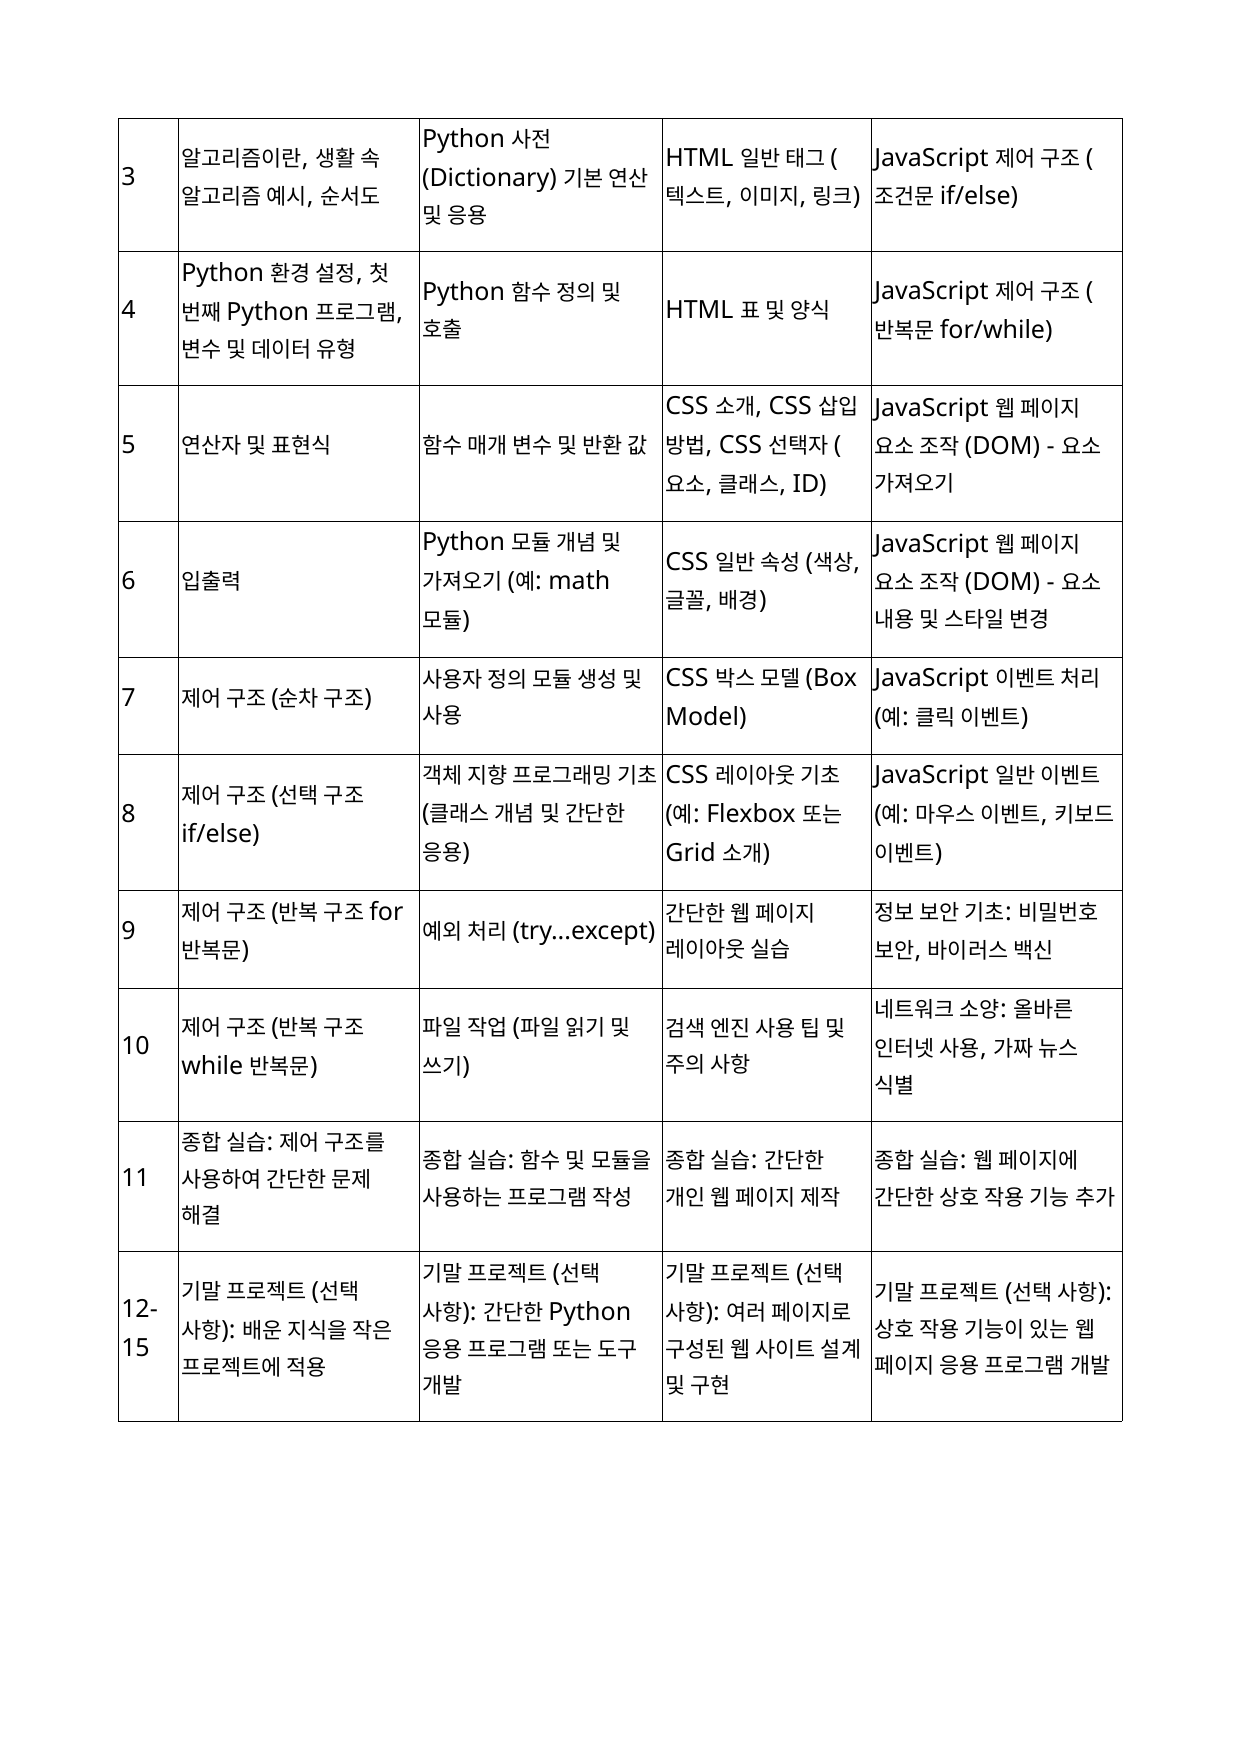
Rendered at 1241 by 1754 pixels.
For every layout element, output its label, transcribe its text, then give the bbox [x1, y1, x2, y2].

table_cell 기말 프로젝트 (선택 사항): 여러 페이지로 구성된 웹 사이트 설계 및 구현 [663, 1252, 871, 1421]
table_cell JavaScript 이벤트 처리 (예: 클릭 이벤트) [872, 658, 1122, 754]
table_cell JavaScript 웹 페이지 요소 조작 (DOM) - 요소 내용 및 스타일 변경 [872, 522, 1122, 657]
table_cell HTML 일반 태그 (텍스트, 이미지, 링크) [663, 119, 871, 251]
table_cell 기말 프로젝트 (선택 사항): 상호 작용 기능이 있는 웹 페이지 응용 프로그램 개발 [872, 1252, 1122, 1421]
table_cell JavaScript 제어 구조 (조건문 if/else) [872, 119, 1122, 251]
table_cell 제어 구조 (반복 구조 for 반복문) [179, 891, 419, 987]
table_cell 12-15 [119, 1252, 178, 1421]
table_cell 종합 실습: 웹 페이지에 간단한 상호 작용 기능 추가 [872, 1122, 1122, 1251]
table_cell CSS 레이아웃 기초 (예: Flexbox 또는 Grid 소개) [663, 755, 871, 890]
table_cell 종합 실습: 함수 및 모듈을 사용하는 프로그램 작성 [420, 1122, 662, 1251]
table_cell 네트워크 소양: 올바른 인터넷 사용, 가짜 뉴스 식별 [872, 989, 1122, 1121]
table_cell CSS 소개, CSS 삽입 방법, CSS 선택자 (요소, 클래스, ID) [663, 386, 871, 521]
table_cell 정보 보안 기초: 비밀번호 보안, 바이러스 백신 [872, 891, 1122, 987]
table_cell Python 모듈 개념 및 가져오기 (예: math 모듈) [420, 522, 662, 657]
table_cell CSS 박스 모델 (Box Model) [663, 658, 871, 754]
table_cell 제어 구조 (순차 구조) [179, 658, 419, 754]
table_cell Python 사전 (Dictionary) 기본 연산 및 응용 [420, 119, 662, 251]
table_cell 제어 구조 (반복 구조 while 반복문) [179, 989, 419, 1121]
table_cell 검색 엔진 사용 팁 및 주의 사항 [663, 989, 871, 1121]
table_cell 7 [119, 658, 178, 754]
table_cell 8 [119, 755, 178, 890]
table_cell JavaScript 일반 이벤트 (예: 마우스 이벤트, 키보드 이벤트) [872, 755, 1122, 890]
table_cell 종합 실습: 간단한 개인 웹 페이지 제작 [663, 1122, 871, 1251]
table_cell 11 [119, 1122, 178, 1251]
table_cell Python 함수 정의 및 호출 [420, 252, 662, 385]
table_cell JavaScript 웹 페이지 요소 조작 (DOM) - 요소 가져오기 [872, 386, 1122, 521]
table_cell 기말 프로젝트 (선택 사항): 간단한 Python 응용 프로그램 또는 도구 개발 [420, 1252, 662, 1421]
table_cell CSS 일반 속성 (색상, 글꼴, 배경) [663, 522, 871, 657]
table_cell 기말 프로젝트 (선택 사항): 배운 지식을 작은 프로젝트에 적용 [179, 1252, 419, 1421]
table_cell Python 환경 설정, 첫 번째 Python 프로그램, 변수 및 데이터 유형 [179, 252, 419, 385]
table_cell 종합 실습: 제어 구조를 사용하여 간단한 문제 해결 [179, 1122, 419, 1251]
table_cell 9 [119, 891, 178, 987]
table_cell 10 [119, 989, 178, 1121]
table_cell 사용자 정의 모듈 생성 및 사용 [420, 658, 662, 754]
table_cell 연산자 및 표현식 [179, 386, 419, 521]
table_cell 간단한 웹 페이지 레이아웃 실습 [663, 891, 871, 987]
table_cell 파일 작업 (파일 읽기 및 쓰기) [420, 989, 662, 1121]
table_cell 알고리즘이란, 생활 속 알고리즘 예시, 순서도 [179, 119, 419, 251]
table_cell 제어 구조 (선택 구조 if/else) [179, 755, 419, 890]
table_cell 입출력 [179, 522, 419, 657]
table_cell 3 [119, 119, 178, 251]
table_cell 6 [119, 522, 178, 657]
table_cell 4 [119, 252, 178, 385]
table_cell 예외 처리 (try...except) [420, 891, 662, 987]
table_cell JavaScript 제어 구조 (반복문 for/while) [872, 252, 1122, 385]
table_cell 객체 지향 프로그래밍 기초 (클래스 개념 및 간단한 응용) [420, 755, 662, 890]
table_cell 함수 매개 변수 및 반환 값 [420, 386, 662, 521]
table_cell HTML 표 및 양식 [663, 252, 871, 385]
table_cell 5 [119, 386, 178, 521]
